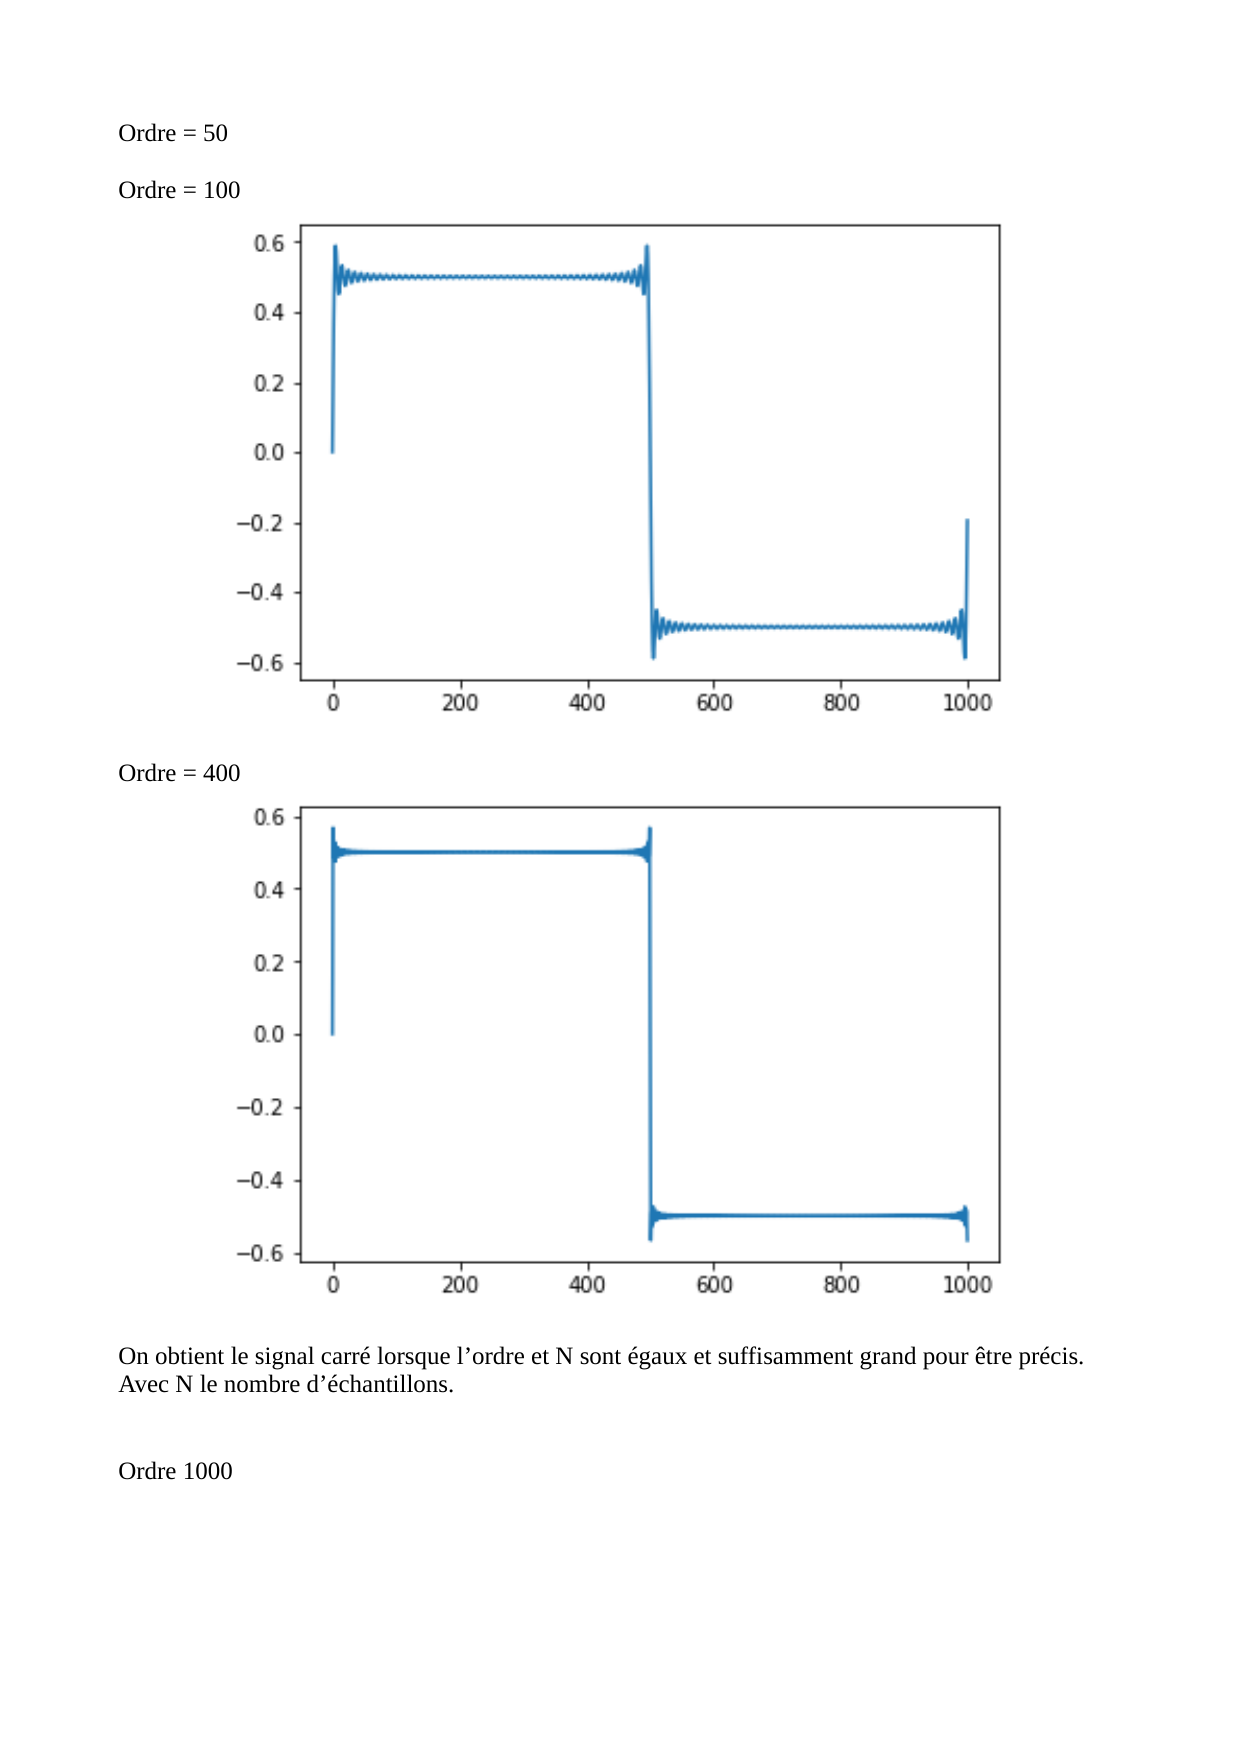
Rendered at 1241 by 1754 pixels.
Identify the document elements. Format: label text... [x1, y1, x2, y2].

text Ordre = 100 [118, 176, 1122, 204]
text Ordre 1000 [118, 1456, 1122, 1484]
text On obtient le signal carré lorsque l’ordre et N sont égaux et suffisamment grand pour être précis. Avec N le nombre d’échantillons. [118, 1341, 1122, 1398]
text Ordre = 400 [118, 758, 1122, 787]
text Ordre = 50 [118, 118, 1122, 147]
